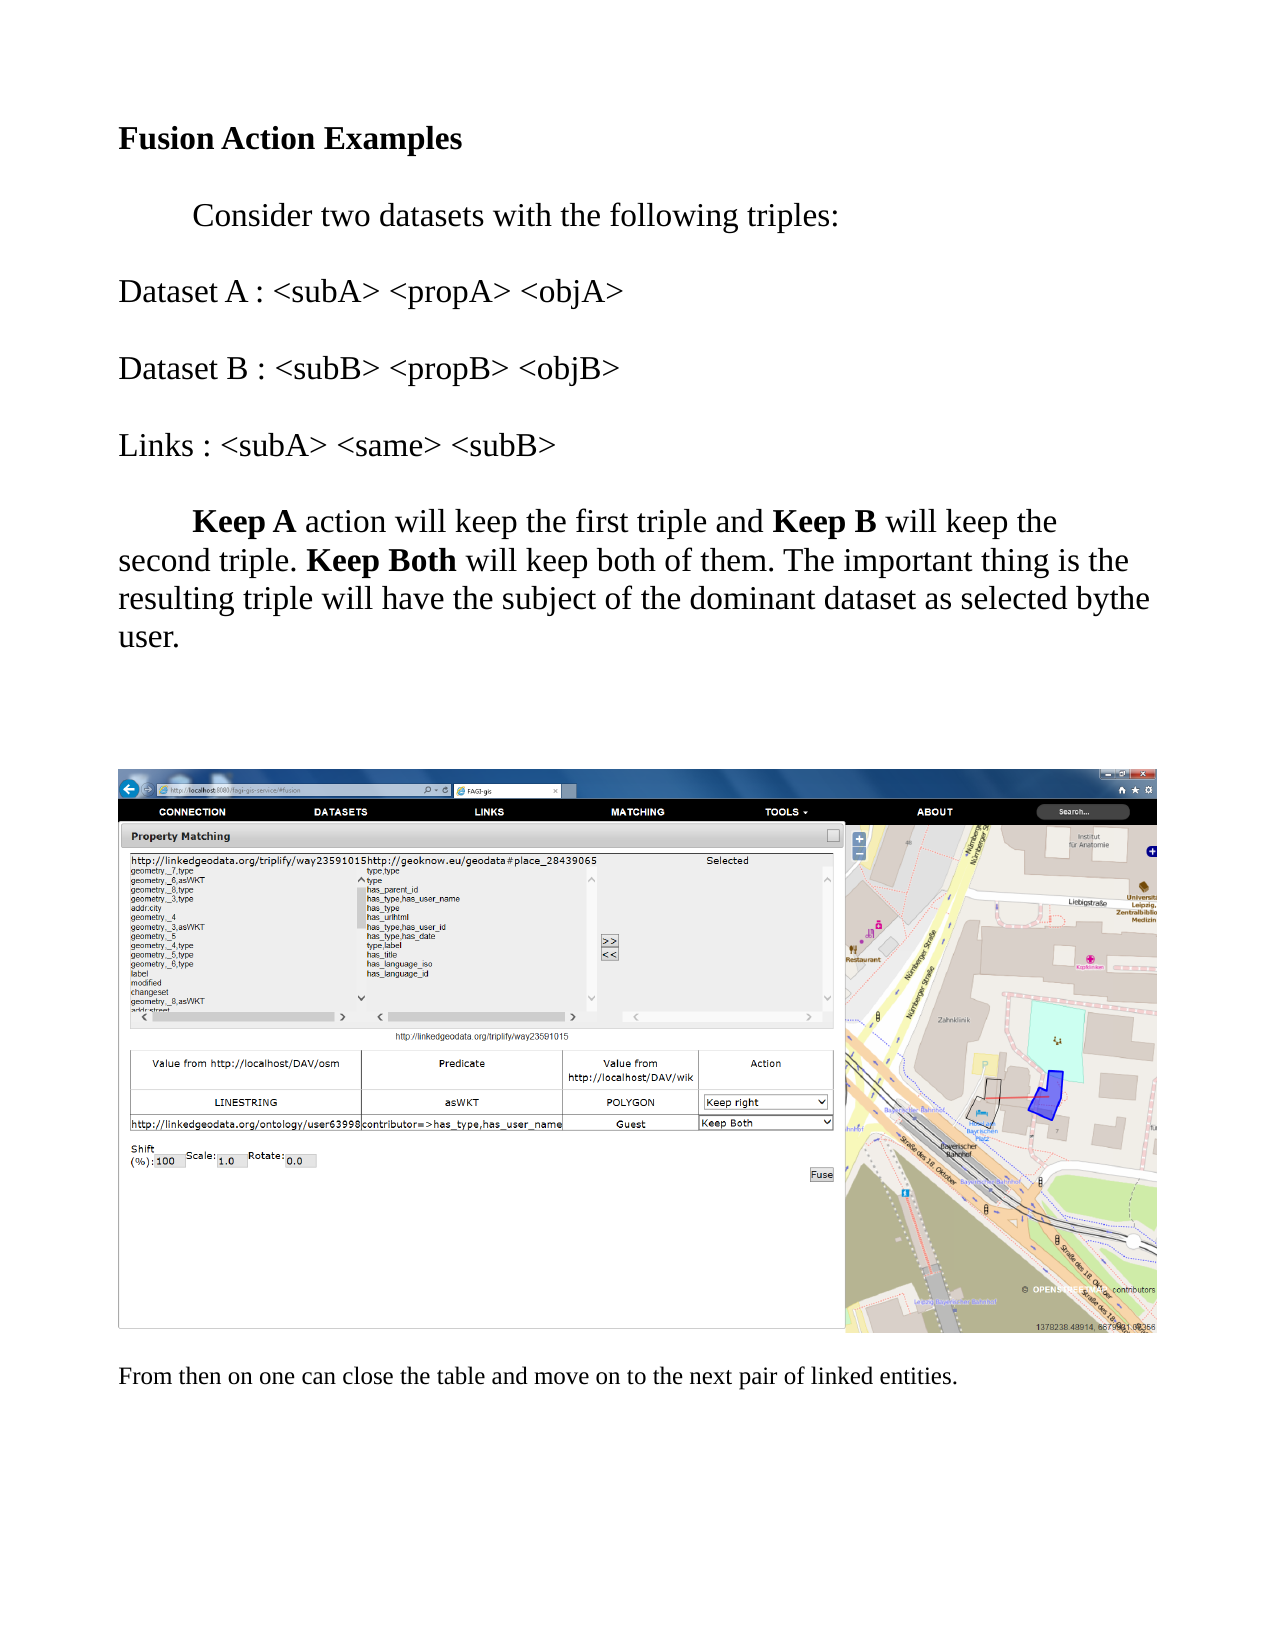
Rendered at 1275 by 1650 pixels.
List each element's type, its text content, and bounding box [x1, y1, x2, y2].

text From then on one can close the table and move on to the next pair of linked entities. [118, 1361, 1157, 1390]
text Dataset B : <subB> <propB> <objB> [118, 348, 1157, 386]
picture [118, 769, 1157, 1333]
text Keep A action will keep the first triple and Keep B will keep the second triple. Keep Both will keep both of them. The important thing is the resulting triple will have the subject of the dominant dataset as selected bythe user. [118, 501, 1157, 655]
text Links : <subA> <same> <subB> [118, 425, 1157, 463]
text Dataset A : <subA> <propA> <objA> [118, 271, 1157, 310]
text Fusion Action Examples [118, 118, 1157, 156]
text Consider two datasets with the following triples: [118, 195, 1157, 233]
